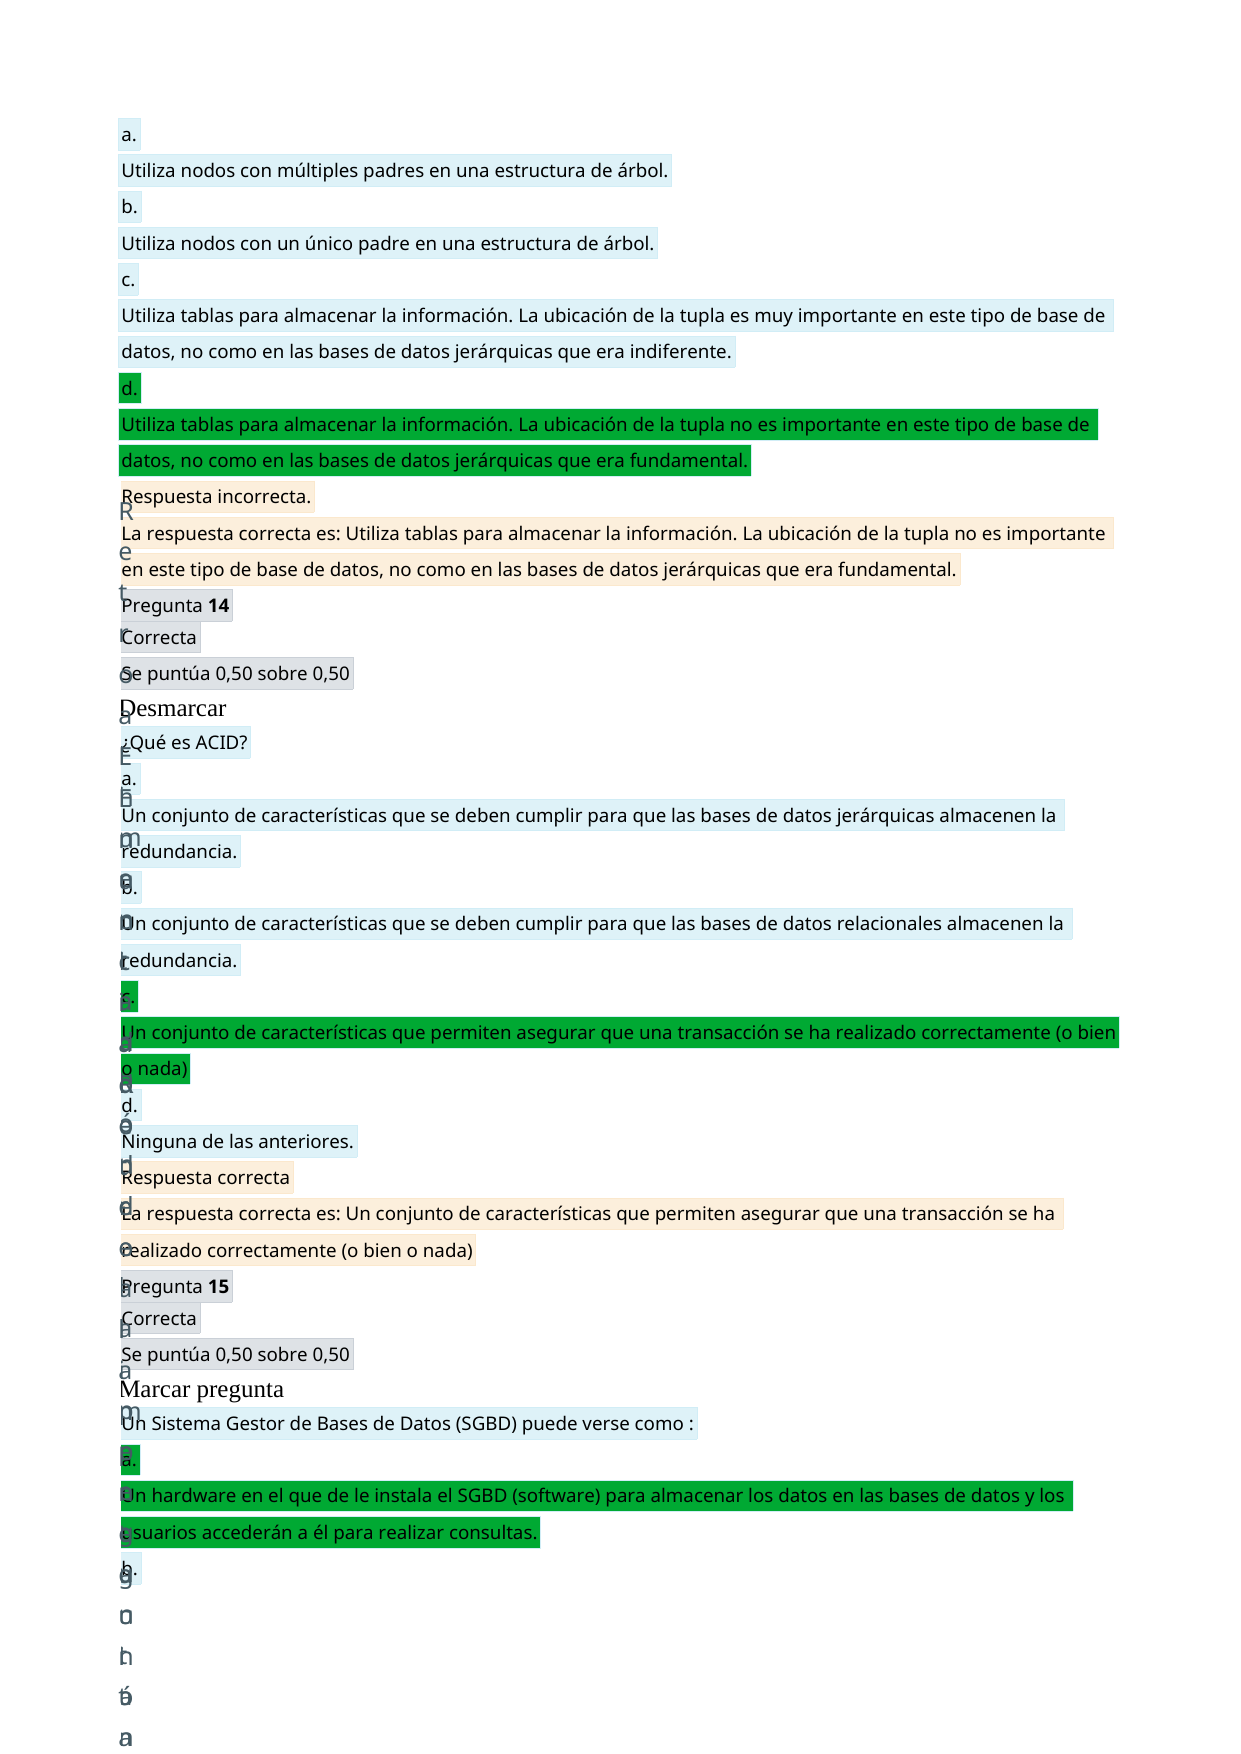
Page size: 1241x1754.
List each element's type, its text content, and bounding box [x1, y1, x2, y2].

text Se puntúa 0,50 sobre 0,50 [121, 658, 353, 689]
text [251, 726, 1122, 758]
text c. [119, 264, 138, 295]
text [142, 372, 1122, 403]
text Utiliza nodos con múltiples padres en una estructura de árbol. [119, 155, 671, 186]
text La respuesta correcta es: Utiliza tablas para almacenar la información. La ubicación de la tupla no es importante en este tipo de base de datos, no como en las bases de datos jerárquicas que era fundamental. [121, 518, 1113, 548]
text b. [119, 192, 141, 222]
text [201, 1302, 1122, 1333]
subtitle Pregunta 14 [121, 590, 232, 621]
text Un Sistema Gestor de Bases de Datos (SGBD) puede verse como : [121, 1408, 697, 1439]
text [142, 191, 1122, 222]
text a. [121, 1445, 140, 1475]
text Respuesta incorrecta. [118, 481, 314, 512]
text [139, 980, 1122, 1012]
text c. [121, 981, 138, 1012]
text Se puntúa 0,50 sobre 0,50 [121, 1339, 353, 1369]
text [141, 763, 1122, 794]
text La respuesta correcta es: Utiliza tablas para almacenar la información. La ubicación de la tupla no es importante en este tipo de base de datos, no como en las bases de datos jerárquicas que era fundamental. [121, 554, 960, 585]
text [358, 1125, 1122, 1157]
text Un conjunto de características que permiten asegurar que una transacción se ha realizado correctamente (o bien o nada) [121, 1016, 1122, 1084]
text b. [121, 872, 141, 903]
text Marcar pregunta [121, 1374, 1122, 1403]
text [139, 263, 1122, 295]
text [141, 118, 1122, 150]
text d. [119, 373, 141, 403]
text [354, 1338, 1122, 1369]
text Un conjunto de características que se deben cumplir para que las bases de datos relacionales almacenen la redundancia. [121, 908, 1122, 976]
text [315, 481, 1122, 512]
text a. [121, 764, 140, 794]
text [142, 1089, 1122, 1121]
text Respuesta correcta [121, 1162, 293, 1193]
text [658, 227, 1122, 258]
text Utiliza tablas para almacenar la información. La ubicación de la tupla es muy importante en este tipo de base de datos, no como en las bases de datos jerárquicas que era indiferente. [118, 299, 1122, 367]
text [672, 154, 1122, 186]
text d. [121, 1090, 141, 1120]
text [294, 1161, 1122, 1193]
text Un conjunto de características que se deben cumplir para que las bases de datos jerárquicas almacenen la redundancia. [121, 799, 1122, 867]
subtitle [233, 1270, 1122, 1302]
text b. [121, 1553, 141, 1584]
text ¿Qué es ACID? [118, 726, 250, 758]
text [698, 1407, 1122, 1439]
text La respuesta correcta es: Utiliza tablas para almacenar la información. La ubicación de la tupla no es importante en este tipo de base de datos, no como en las bases de datos jerárquicas que era fundamental. [130, 517, 1122, 585]
text [354, 657, 1122, 689]
text Correcta [121, 1303, 200, 1333]
text Utiliza tablas para almacenar la información. La ubicación de la tupla no es importante en este tipo de base de datos, no como en las bases de datos jerárquicas que era fundamental. [118, 408, 1122, 476]
text Un hardware en el que de le instala el SGBD (software) para almacenar los datos en las bases de datos y los usuarios accederán a él para realizar consultas. [121, 1480, 1122, 1548]
text a. [119, 119, 140, 150]
text La respuesta correcta es: Un conjunto de características que permiten asegurar que una transacción se ha realizado correctamente (o bien o nada) [121, 1198, 1122, 1266]
text Desmarcar [121, 693, 1122, 722]
text [201, 621, 1122, 652]
text [142, 871, 1122, 903]
subtitle [233, 589, 1122, 621]
text Correcta [121, 622, 200, 652]
text [141, 1443, 1122, 1475]
text Utiliza nodos con un único padre en una estructura de árbol. [119, 228, 657, 258]
text Ninguna de las anteriores. [121, 1126, 357, 1157]
text [142, 1552, 1122, 1584]
subtitle Pregunta 15 [121, 1271, 232, 1302]
